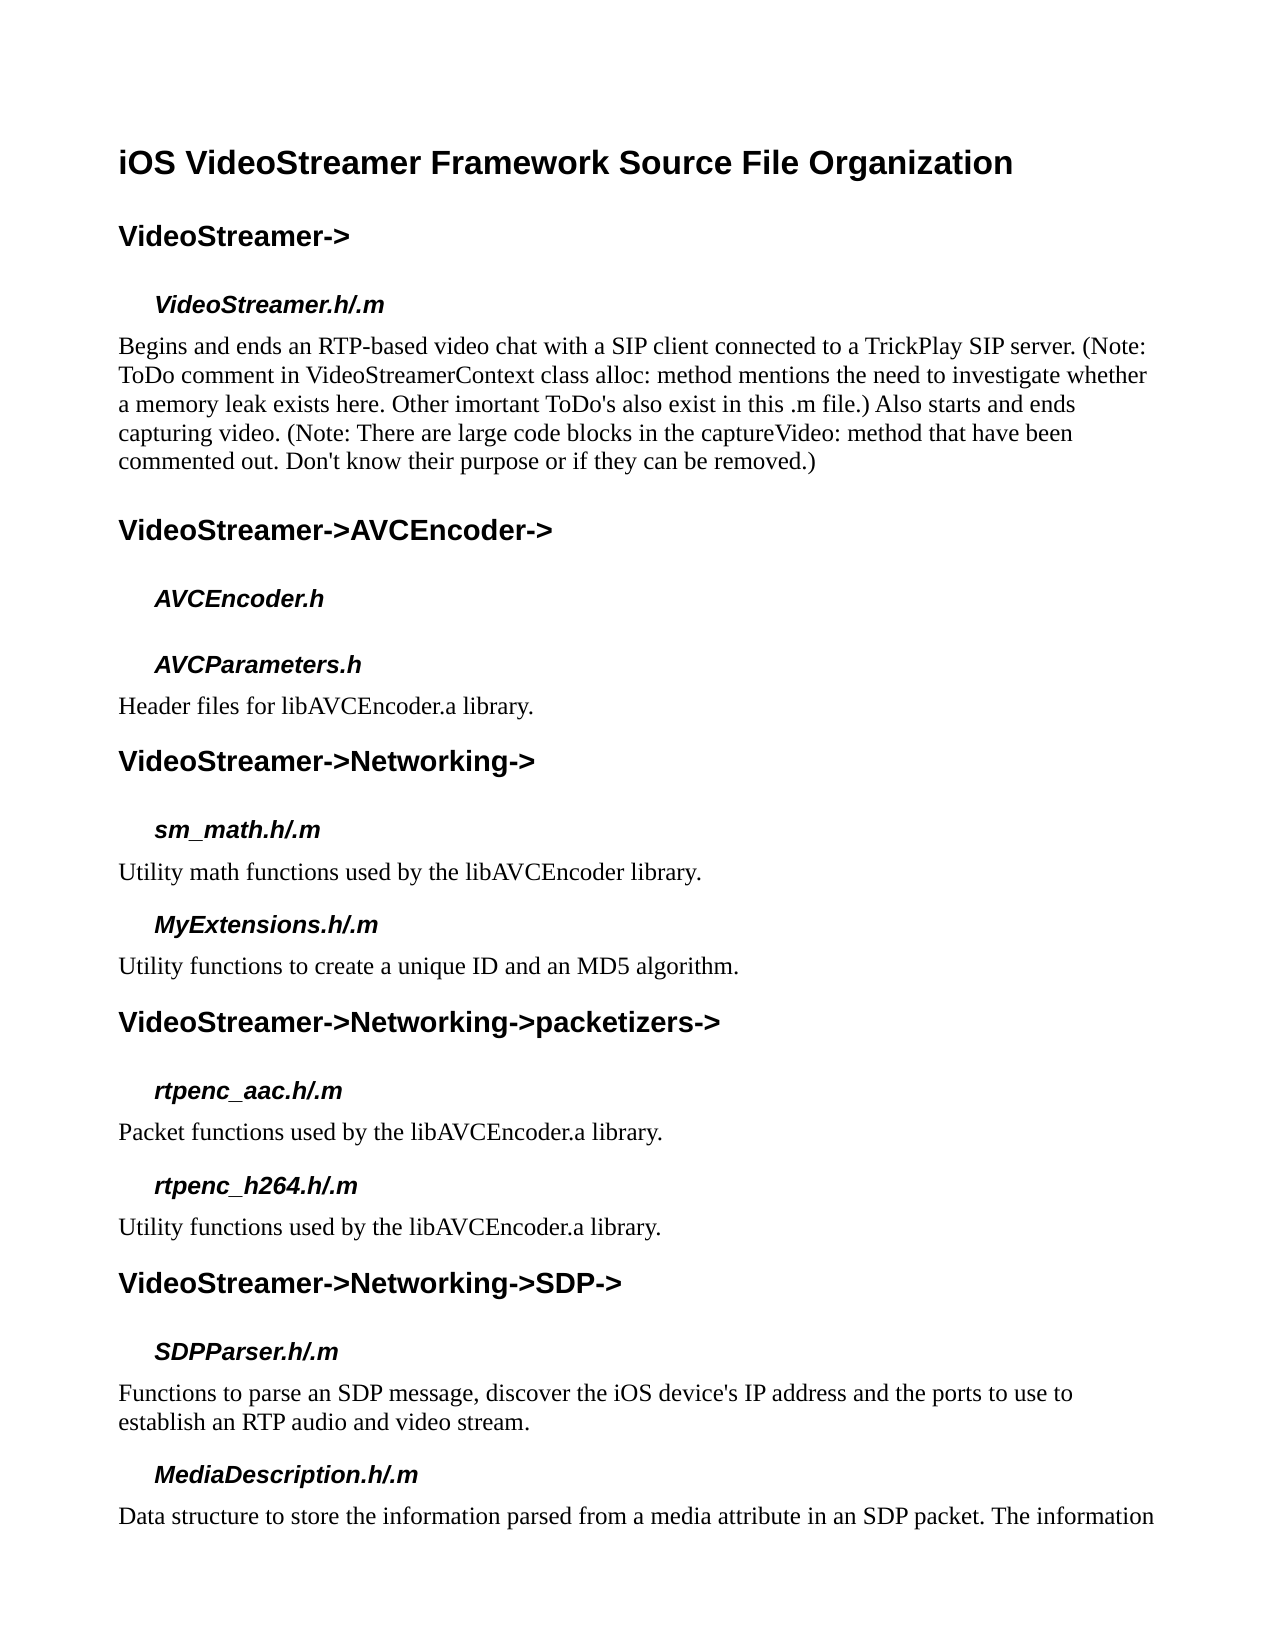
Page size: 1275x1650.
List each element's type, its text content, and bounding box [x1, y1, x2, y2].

subtitle MediaDescription.h/.m [118, 1460, 1157, 1489]
subtitle VideoStreamer->AVCEncoder-> [118, 513, 1157, 546]
text Utility functions used by the libAVCEncoder.a library. [118, 1212, 1157, 1241]
subtitle MyExtensions.h/.m [118, 910, 1157, 939]
subtitle AVCEncoder.h [118, 584, 1157, 612]
subtitle VideoStreamer-> [118, 219, 1157, 253]
subtitle SDPParser.h/.m [118, 1337, 1157, 1365]
text Begins and ends an RTP-based video chat with a SIP client connected to a TrickPlay SIP server. (Note: ToDo comment in VideoStreamerContext class alloc: method mentions the need to investigate whether a memory leak exists here. Other imortant ToDo's also exist in this .m file.) Also starts and ends capturing video. (Note: There are large code blocks in the captureVideo: method that have been commented out. Don't know their purpose or if they can be removed.) [118, 331, 1157, 475]
subtitle sm_math.h/.m [118, 816, 1157, 844]
text Data structure to store the information parsed from a media attribute in an SDP packet. The information [118, 1501, 1157, 1530]
text Utility math functions used by the libAVCEncoder library. [118, 857, 1157, 885]
text Functions to parse an SDP message, discover the iOS device's IP address and the ports to use to establish an RTP audio and video stream. [118, 1378, 1157, 1435]
subtitle VideoStreamer->Networking->SDP-> [118, 1266, 1157, 1299]
text Header files for libAVCEncoder.a library. [118, 691, 1157, 719]
text Utility functions to create a unique ID and an MD5 algorithm. [118, 951, 1157, 980]
subtitle AVCParameters.h [118, 650, 1157, 678]
subtitle rtpenc_aac.h/.m [118, 1076, 1157, 1105]
subtitle VideoStreamer->Networking-> [118, 744, 1157, 778]
subtitle VideoStreamer.h/.m [118, 290, 1157, 319]
subtitle rtpenc_h264.h/.m [118, 1171, 1157, 1199]
text Packet functions used by the libAVCEncoder.a library. [118, 1117, 1157, 1146]
subtitle iOS VideoStreamer Framework Source File Organization [118, 143, 1157, 182]
subtitle VideoStreamer->Networking->packetizers-> [118, 1005, 1157, 1039]
